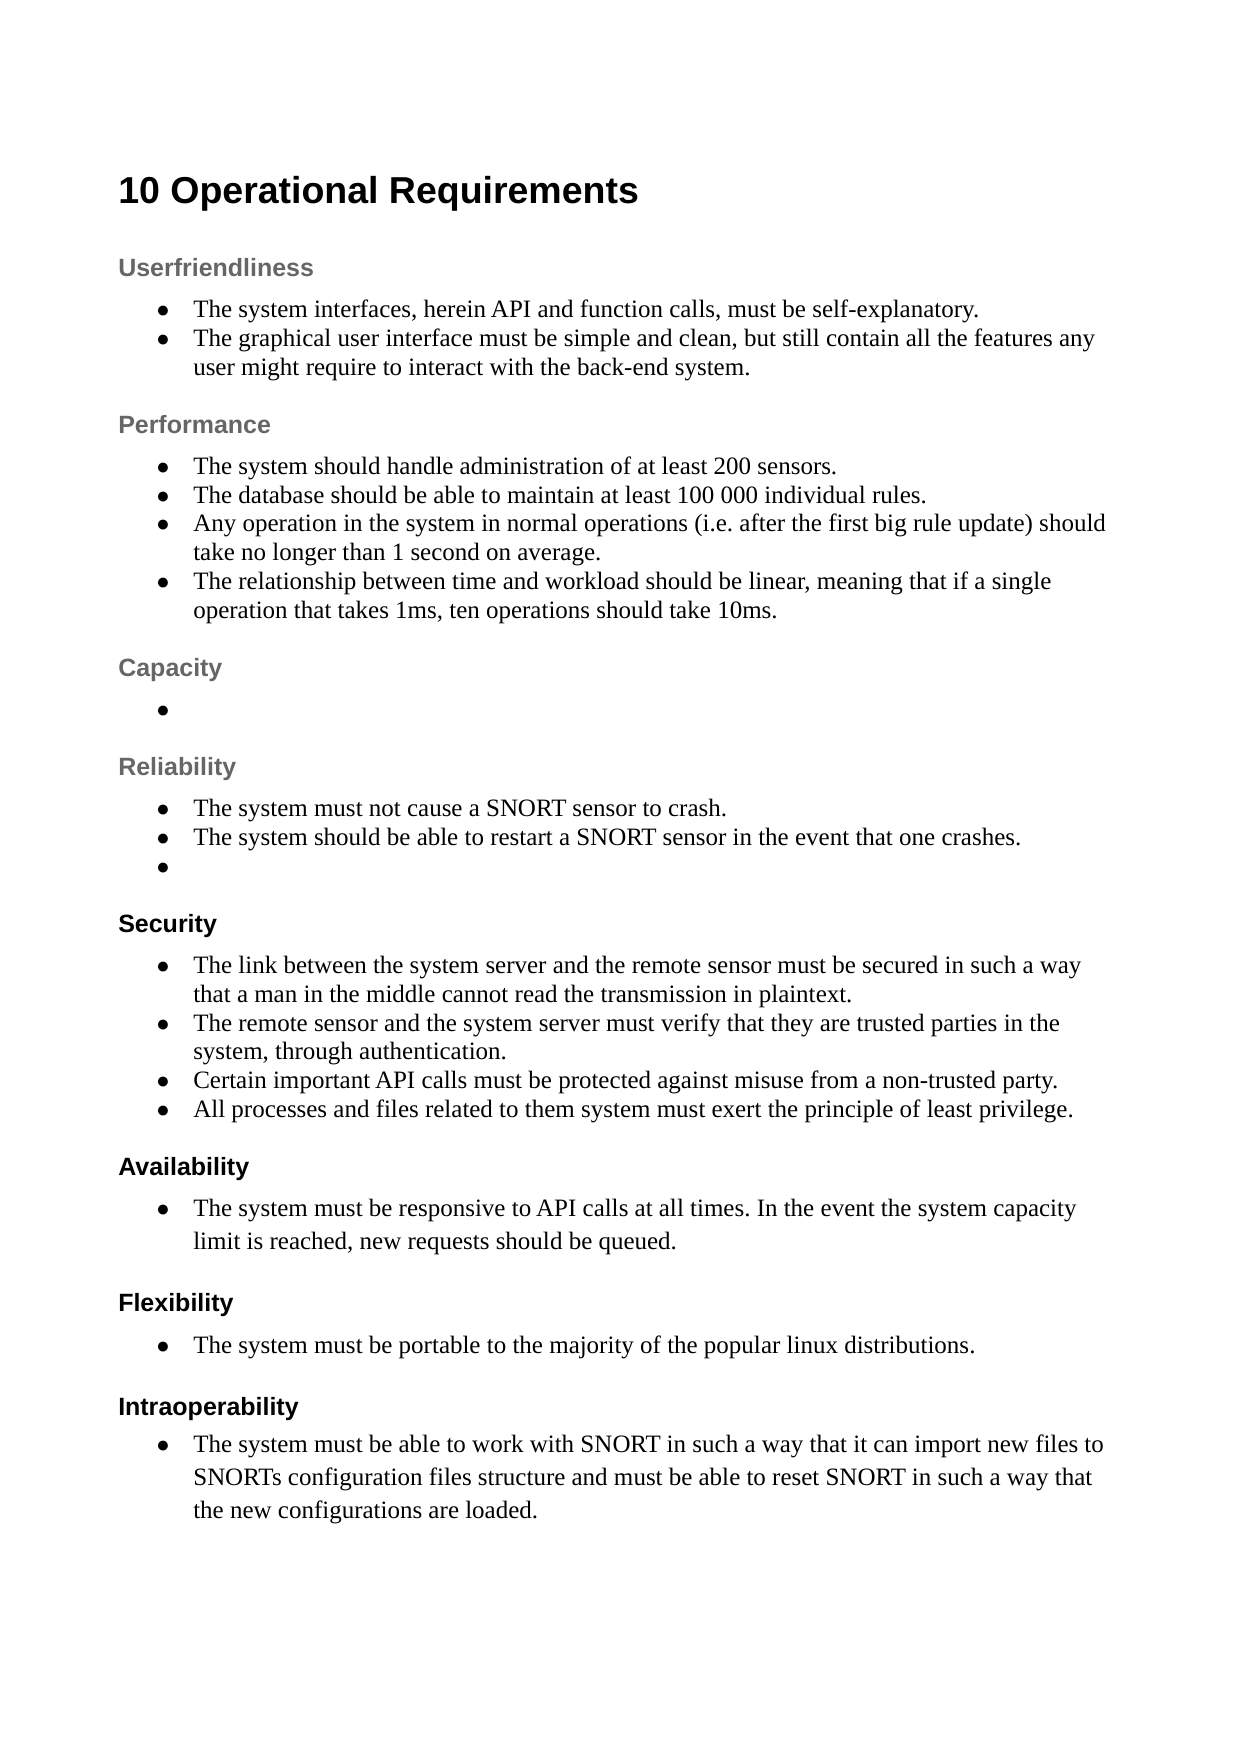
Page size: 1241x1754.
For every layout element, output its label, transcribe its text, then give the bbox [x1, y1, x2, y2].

list The system must be able to work with SNORT in such a way that it can import new files to SNORTs configuration files structure and must be able to reset SNORT in such a way that the new configurations are loaded. [156, 1429, 1122, 1524]
subtitle Capacity [118, 653, 1122, 681]
list The database should be able to maintain at least 100 000 individual rules. [156, 480, 1122, 508]
subtitle Userfriendliness [118, 253, 1122, 282]
subtitle Flexibility [118, 1288, 1122, 1317]
list Certain important API calls must be protected against misuse from a non-trusted party. [156, 1065, 1122, 1094]
list The system must be portable to the majority of the popular linux distributions. [156, 1330, 1122, 1358]
subtitle Performance [118, 410, 1122, 438]
subtitle Reliability [118, 752, 1122, 781]
subtitle Intraoperability [118, 1392, 1122, 1421]
list The system must be responsive to API calls at all times. In the event the system capacity limit is reached, new requests should be queued. [156, 1193, 1122, 1255]
list The system should be able to restart a SNORT sensor in the event that one crashes. [156, 822, 1122, 851]
list The system interfaces, herein API and function calls, must be self-explanatory. [156, 294, 1122, 323]
subtitle Security [118, 909, 1122, 937]
subtitle 10 Operational Requirements [118, 168, 1122, 211]
list The relationship between time and workload should be linear, meaning that if a single operation that takes 1ms, ten operations should take 10ms. [156, 566, 1122, 623]
list Any operation in the system in normal operations (i.e. after the first big rule update) should take no longer than 1 second on average. [156, 508, 1122, 566]
subtitle Availability [118, 1152, 1122, 1181]
list The link between the system server and the remote sensor must be secured in such a way that a man in the middle cannot read the transmission in plaintext. [156, 950, 1122, 1008]
list All processes and files related to them system must exert the principle of least privilege. [156, 1094, 1122, 1123]
list The system should handle administration of at least 200 sensors. [156, 451, 1122, 480]
list The remote sensor and the system server must verify that they are trusted parties in the system, through authentication. [156, 1008, 1122, 1065]
list The system must not cause a SNORT sensor to crash. [156, 793, 1122, 822]
list The graphical user interface must be simple and clean, but still contain all the features any user might require to interact with the back-end system. [156, 323, 1122, 381]
